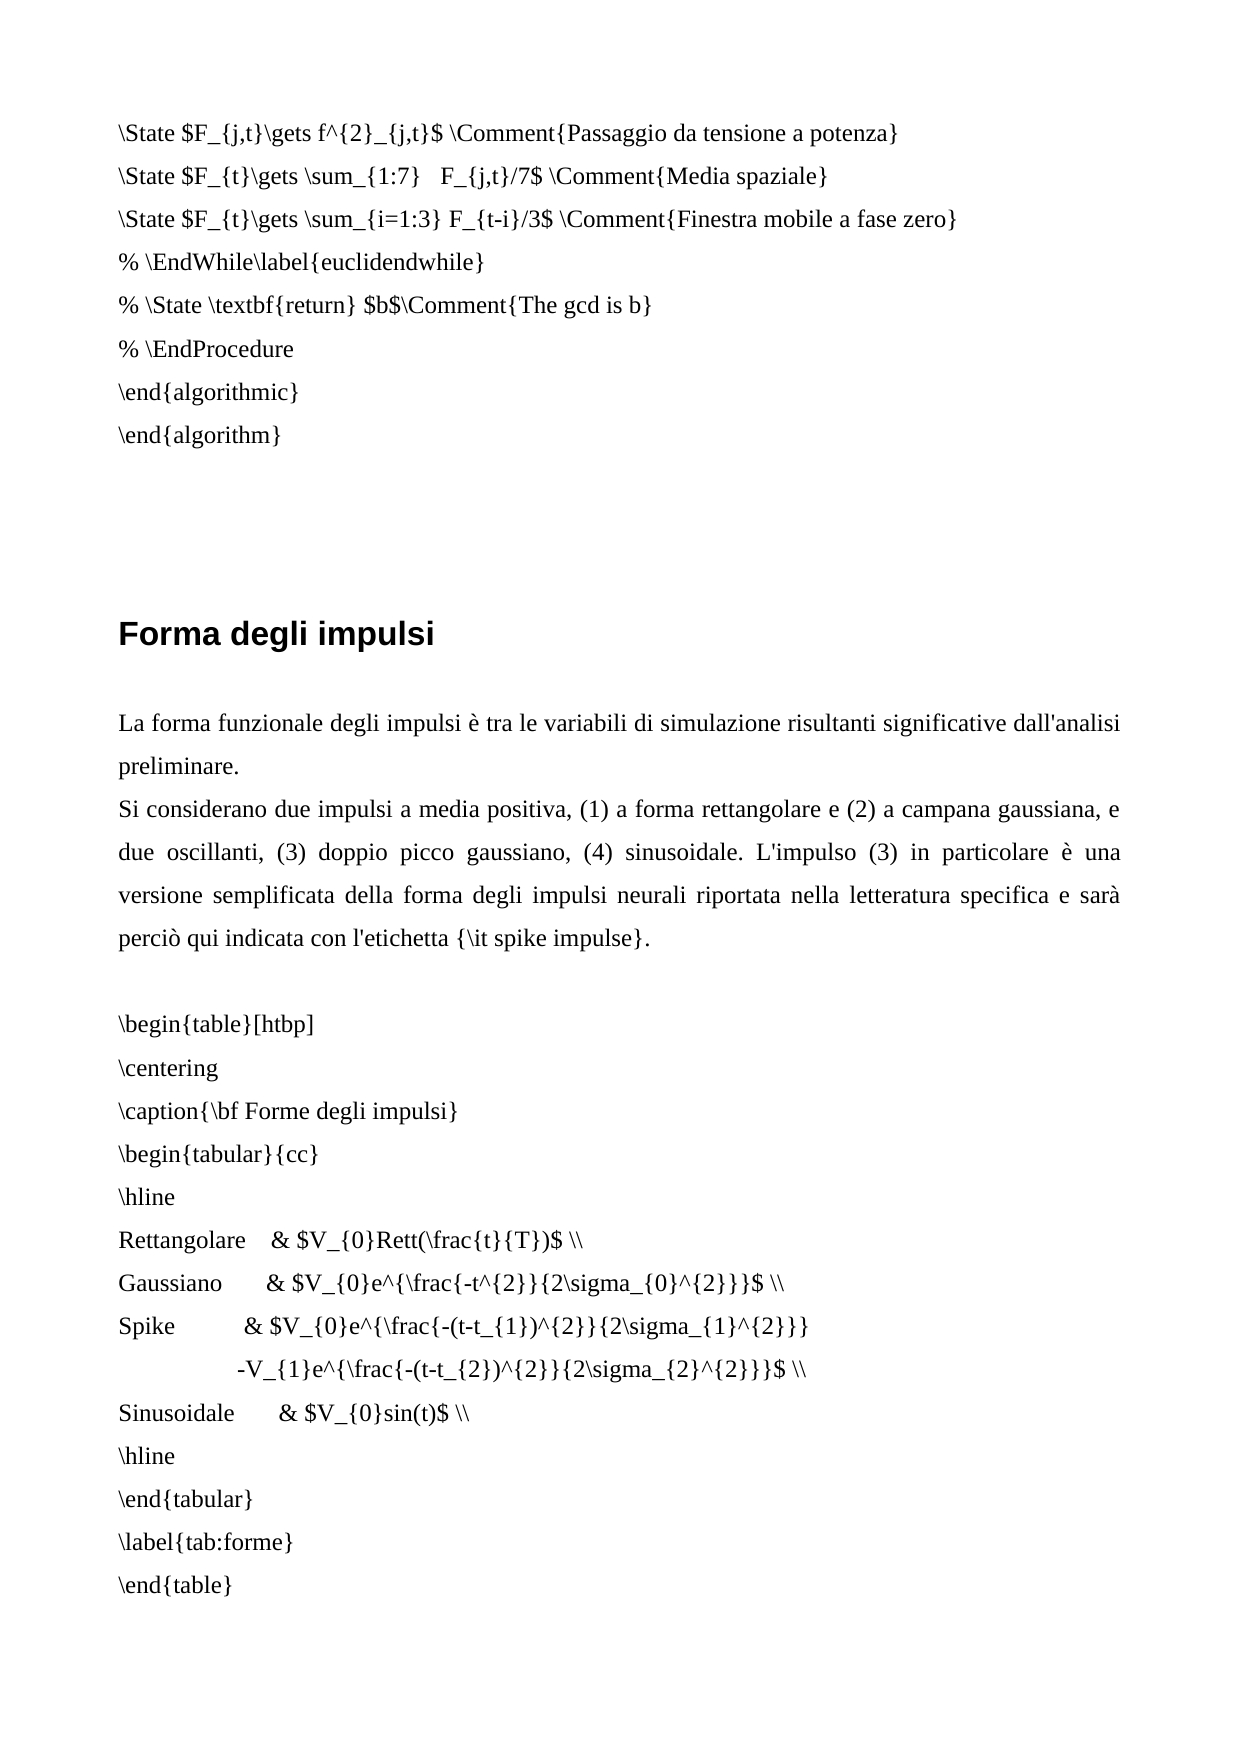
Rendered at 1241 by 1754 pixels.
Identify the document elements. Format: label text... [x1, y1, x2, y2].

text Gaussiano & $V_{0}e^{\frac{-t^{2}}{2\sigma_{0}^{2}}}$ \\ [118, 1268, 1122, 1297]
text % \State \textbf{return} $b$\Comment{The gcd is b} [118, 291, 1122, 319]
subtitle Forma degli impulsi [118, 613, 1122, 652]
text La forma funzionale degli impulsi è tra le variabili di simulazione risultanti significative dall'analisi preliminare. [118, 708, 1122, 779]
text \hline [118, 1182, 1122, 1211]
text \begin{tabular}{cc} [118, 1139, 1122, 1168]
text \end{table} [118, 1570, 1122, 1599]
text Sinusoidale & $V_{0}sin(t)$ \\ [118, 1398, 1122, 1426]
text -V_{1}e^{\frac{-(t-t_{2})^{2}}{2\sigma_{2}^{2}}}$ \\ [118, 1354, 1122, 1383]
text \end{algorithmic} [118, 377, 1122, 406]
text \State $F_{t}\gets \sum_{i=1:3} F_{t-i}/3$ \Comment{Finestra mobile a fase zero} [118, 204, 1122, 233]
text Rettangolare & $V_{0}Rett(\frac{t}{T})$ \\ [118, 1225, 1122, 1254]
text \label{tab:forme} [118, 1527, 1122, 1556]
text \State $F_{j,t}\gets f^{2}_{j,t}$ \Comment{Passaggio da tensione a potenza} [118, 118, 1122, 147]
text \centering [118, 1053, 1122, 1081]
text \caption{\bf Forme degli impulsi} [118, 1096, 1122, 1124]
text Spike & $V_{0}e^{\frac{-(t-t_{1})^{2}}{2\sigma_{1}^{2}}} [118, 1311, 1122, 1340]
text \hline [118, 1441, 1122, 1469]
text \State $F_{t}\gets \sum_{1:7} F_{j,t}/7$ \Comment{Media spaziale} [118, 161, 1122, 190]
text % \EndProcedure [118, 334, 1122, 362]
text \end{tabular} [118, 1484, 1122, 1513]
text \begin{table}[htbp] [118, 1009, 1122, 1038]
text Si considerano due impulsi a media positiva, (1) a forma rettangolare e (2) a campana gaussiana, e due oscillanti, (3) doppio picco gaussiano, (4) sinusoidale. L'impulso (3) in particolare è una versione semplificata della forma degli impulsi neurali riportata nella letteratura specifica e sarà perciò qui indicata con l'etichetta {\it spike impulse}. [118, 794, 1122, 952]
text % \EndWhile\label{euclidendwhile} [118, 247, 1122, 276]
text \end{algorithm} [118, 420, 1122, 449]
